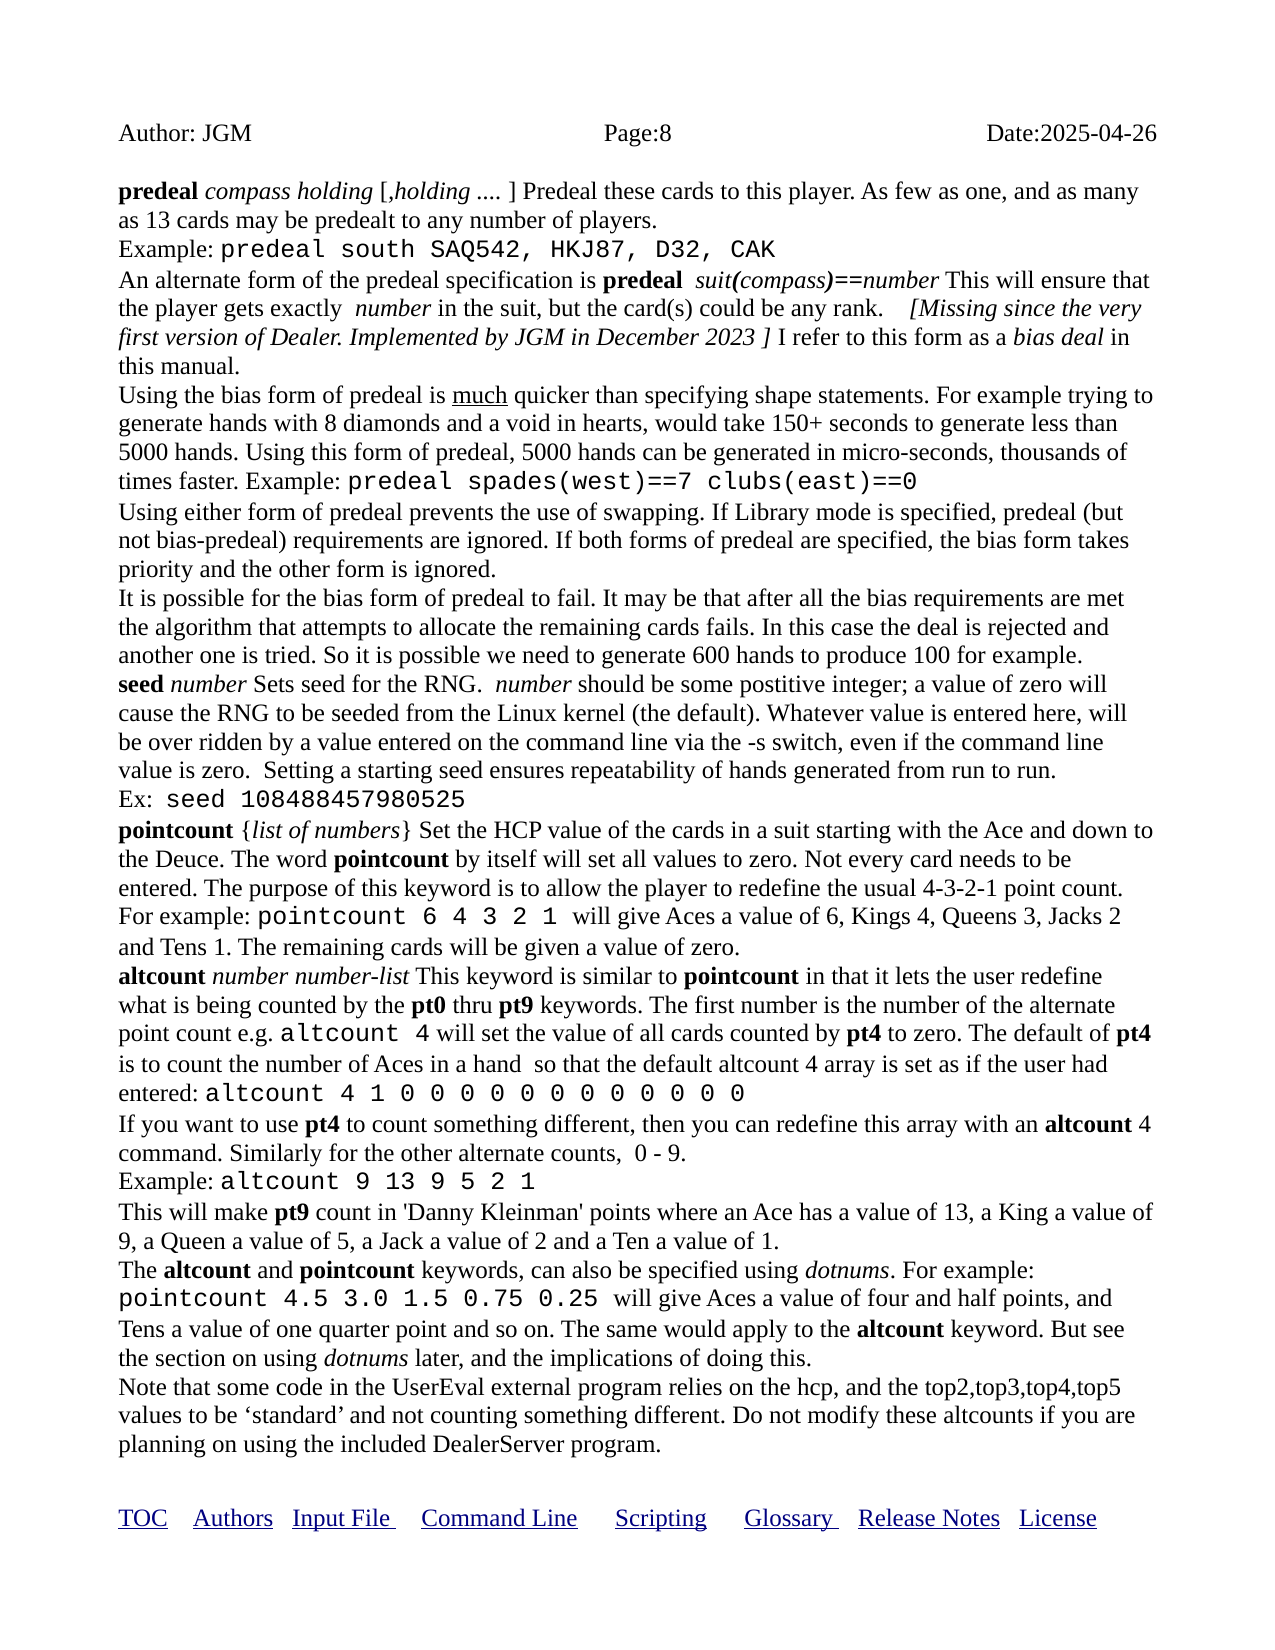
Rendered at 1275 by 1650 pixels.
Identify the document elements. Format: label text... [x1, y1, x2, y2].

text pointcount {list of numbers} Set the HCP value of the cards in a suit starting with the Ace and down to the Deuce. The word pointcount by itself will set all values to zero. Not every card needs to be entered. The purpose of this keyword is to allow the player to redefine the usual 4-3-2-1 point count. For example: pointcount 6 4 3 2 1 will give Aces a value of 6, Kings 4, Queens 3, Jacks 2 and Tens 1. The remaining cards will be given a value of zero. [118, 815, 1157, 961]
text Example: predeal south SAQ542, HKJ87, D32, CAK [118, 234, 1157, 265]
text This will make pt9 count in 'Danny Kleinman' points where an Ace has a value of 13, a King a value of 9, a Queen a value of 5, a Jack a value of 2 and a Ten a value of 1. [118, 1197, 1157, 1255]
text An alternate form of the predeal specification is predeal suit(compass)==number This will ensure that the player gets exactly number in the suit, but the card(s) could be any rank. [Missing since the very first version of Dealer. Implemented by JGM in December 2023 ] I refer to this form as a bias deal in this manual. [118, 265, 1157, 380]
text pointcount 4.5 3.0 1.5 0.75 0.25 will give Aces a value of four and half points, and Tens a value of one quarter point and so on. The same would apply to the altcount keyword. But see the section on using dotnums later, and the implications of doing this. [118, 1283, 1157, 1372]
text The altcount and pointcount keywords, can also be specified using dotnums. For example: [118, 1255, 1157, 1283]
text Using either form of predeal prevents the use of swapping. If Library mode is specified, predeal (but not bias-predeal) requirements are ignored. If both forms of predeal are specified, the bias form takes priority and the other form is ignored. [118, 497, 1157, 583]
text predeal compass holding [,holding .... ] Predeal these cards to this player. As few as one, and as many as 13 cards may be predealt to any number of players. [118, 176, 1157, 234]
text Using the bias form of predeal is much quicker than specifying shape statements. For example trying to generate hands with 8 diamonds and a void in hearts, would take 150+ seconds to generate less than 5000 hands. Using this form of predeal, 5000 hands can be generated in micro-seconds, thousands of times faster. Example: predeal spades(west)==7 clubs(east)==0 [118, 380, 1157, 497]
text Example: altcount 9 13 9 5 2 1 [118, 1166, 1157, 1197]
text It is possible for the bias form of predeal to fail. It may be that after all the bias requirements are met the algorithm that attempts to allocate the remaining cards fails. In this case the deal is rejected and another one is tried. So it is possible we need to generate 600 hands to produce 100 for example. [118, 583, 1157, 669]
text seed number Sets seed for the RNG. number should be some postitive integer; a value of zero will cause the RNG to be seeded from the Linux kernel (the default). Whatever value is entered here, will be over ridden by a value entered on the command line via the -s switch, even if the command line value is zero. Setting a starting seed ensures repeatability of hands generated from run to run. [118, 669, 1157, 784]
text Ex: seed 108488457980525 [118, 784, 1157, 815]
text altcount number number-list This keyword is similar to pointcount in that it lets the user redefine what is being counted by the pt0 thru pt9 keywords. The first number is the number of the alternate point count e.g. altcount 4 will set the value of all cards counted by pt4 to zero. The default of pt4 is to count the number of Aces in a hand so that the default altcount 4 array is set as if the user had entered: altcount 4 1 0 0 0 0 0 0 0 0 0 0 0 0 [118, 961, 1157, 1109]
text If you want to use pt4 to count something different, then you can redefine this array with an altcount 4 command. Similarly for the other alternate counts, 0 - 9. [118, 1109, 1157, 1166]
text Note that some code in the UserEval external program relies on the hcp, and the top2,top3,top4,top5 values to be ‘standard’ and not counting something different. Do not modify these altcounts if you are planning on using the included DealerServer program. [118, 1372, 1157, 1458]
